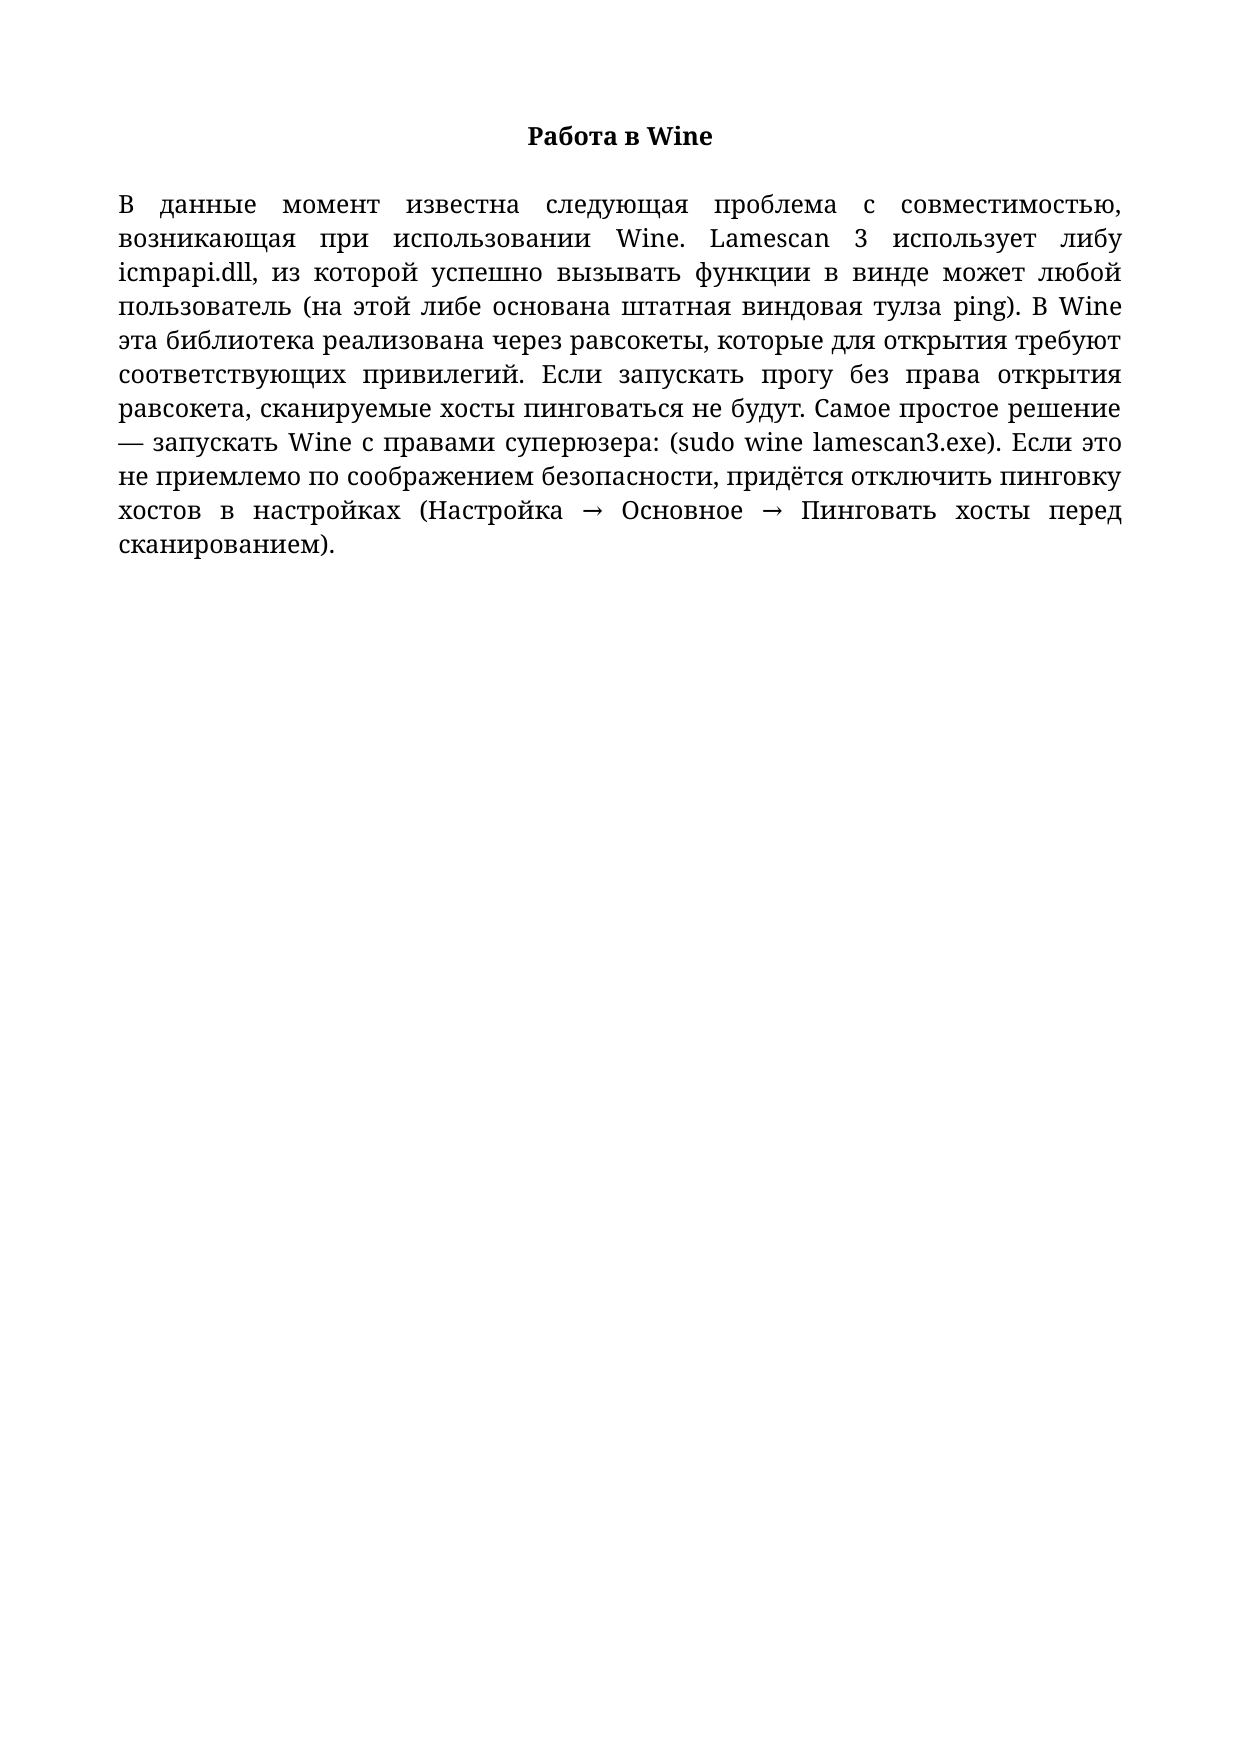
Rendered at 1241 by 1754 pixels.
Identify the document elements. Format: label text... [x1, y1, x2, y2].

text Работа в Wine [118, 118, 1122, 152]
text В данные момент известна следующая проблема с совместимостью, возникающая при использовании Wine. Lamescan 3 использует либу icmpapi.dll, из которой успешно вызывать функции в винде может любой пользователь (на этой либе основана штатная виндовая тулза ping). В Wine эта библиотека реализована через равсокеты, которые для открытия требуют соответствующих привилегий. Если запускать прогу без права открытия равсокета, сканируемые хосты пинговаться не будут. Самое простое решение — запускать Wine с правами суперюзера: (sudo wine lamescan3.exe). Если это не приемлемо по соображением безопасности, придётся отключить пинговку хостов в настройках (Настройка → Основное → Пинговать хосты перед сканированием). [118, 186, 1122, 561]
